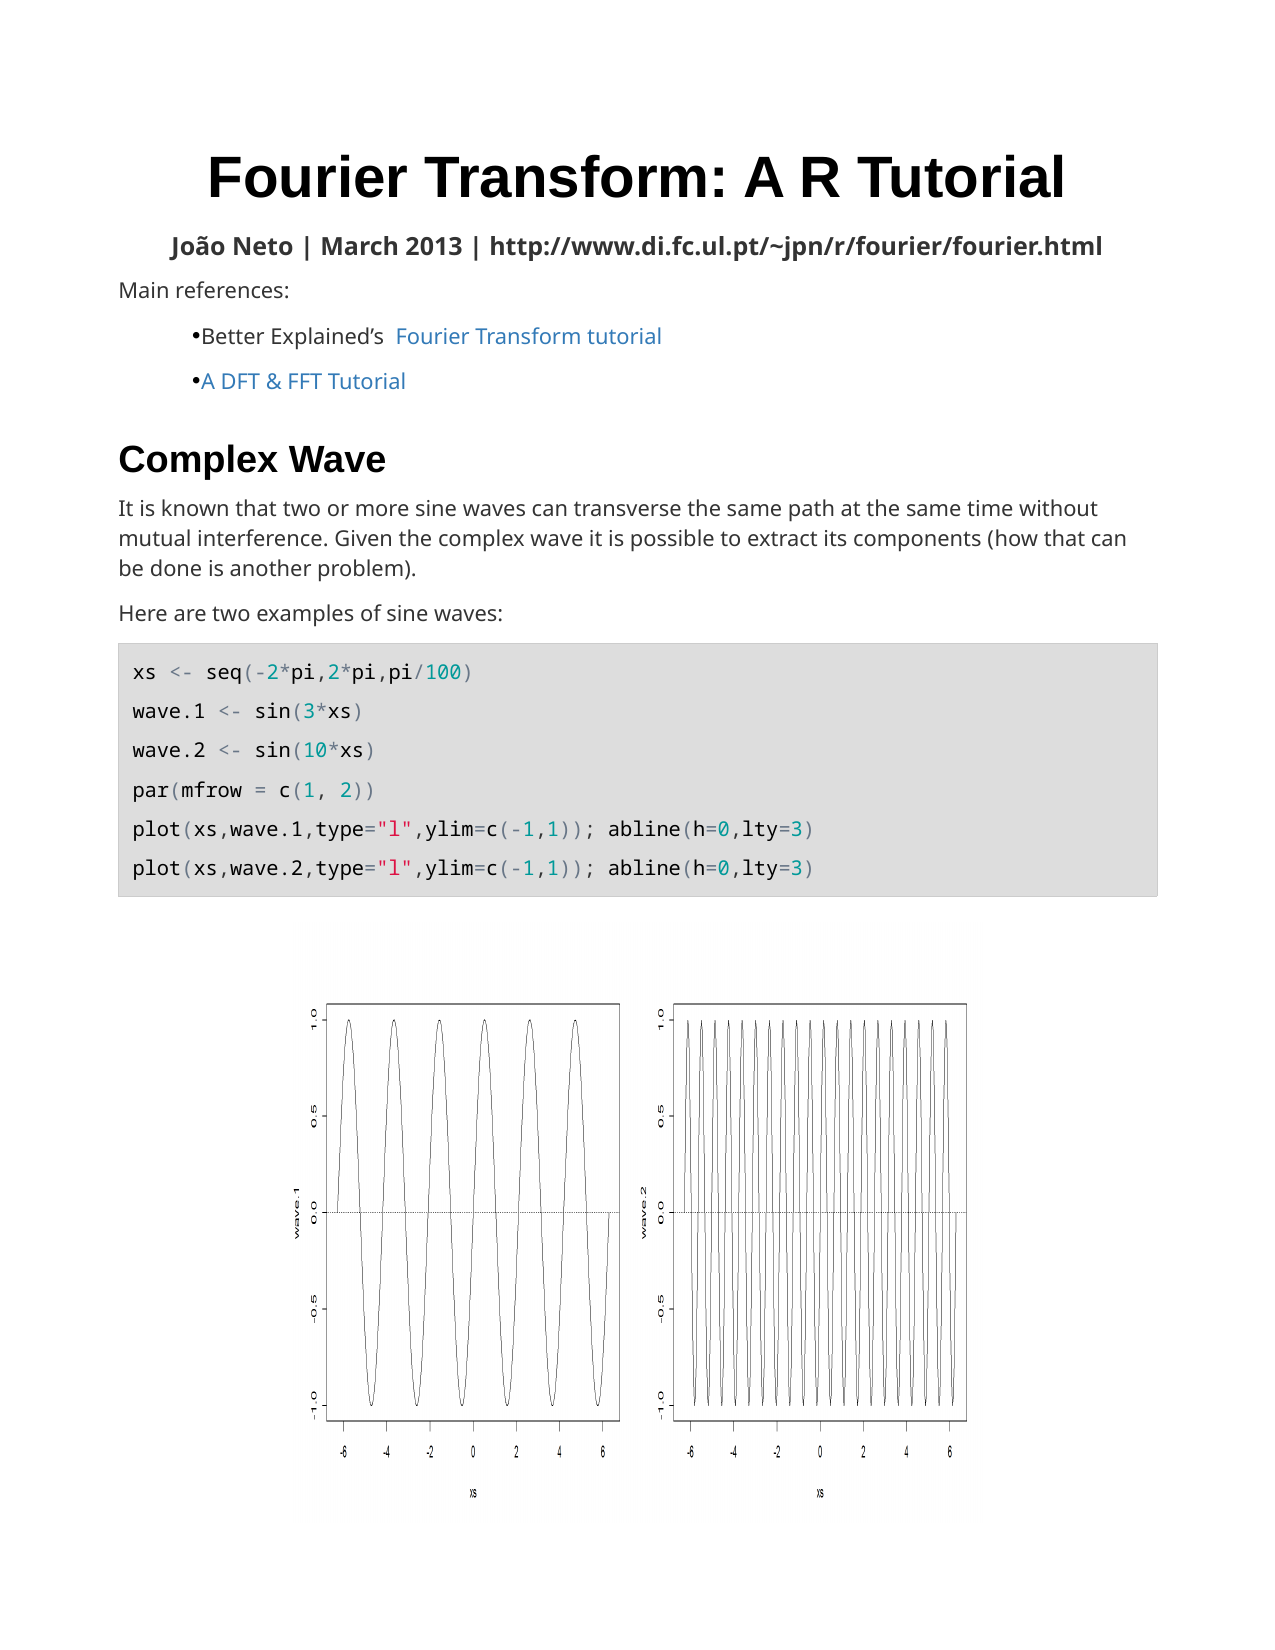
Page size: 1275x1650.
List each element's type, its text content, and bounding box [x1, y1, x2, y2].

title Fourier Transform: A R Tutorial [118, 143, 1157, 210]
text It is known that two or more sine waves can transverse the same path at the same time without mutual interference. Given the complex wave it is possible to extract its components (how that can be done is another problem). [118, 493, 1157, 582]
subtitle João Neto | March 2013 | http://www.di.fc.ul.pt/~jpn/r/fourier/fourier.html [118, 229, 1157, 263]
picture [291, 922, 984, 1523]
list Better Explained’s Fourier Transform tutorial [118, 321, 1157, 351]
text xs <- seq(-2*pi,2*pi,pi/100) wave.1 <- sin(3*xs) wave.2 <- sin(10*xs) par(mfrow = c(1, 2)) plot(xs,wave.1,type="l",ylim=c(-1,1)); abline(h=0,lty=3) plot(xs,wave.2,type="l",ylim=c(-1,1)); abline(h=0,lty=3) [119, 644, 1157, 896]
list A DFT & FFT Tutorial [118, 366, 1157, 396]
text Main references: [118, 276, 1157, 305]
text Here are two examples of sine waves: [118, 598, 1157, 628]
subtitle Complex Wave [118, 437, 1157, 480]
